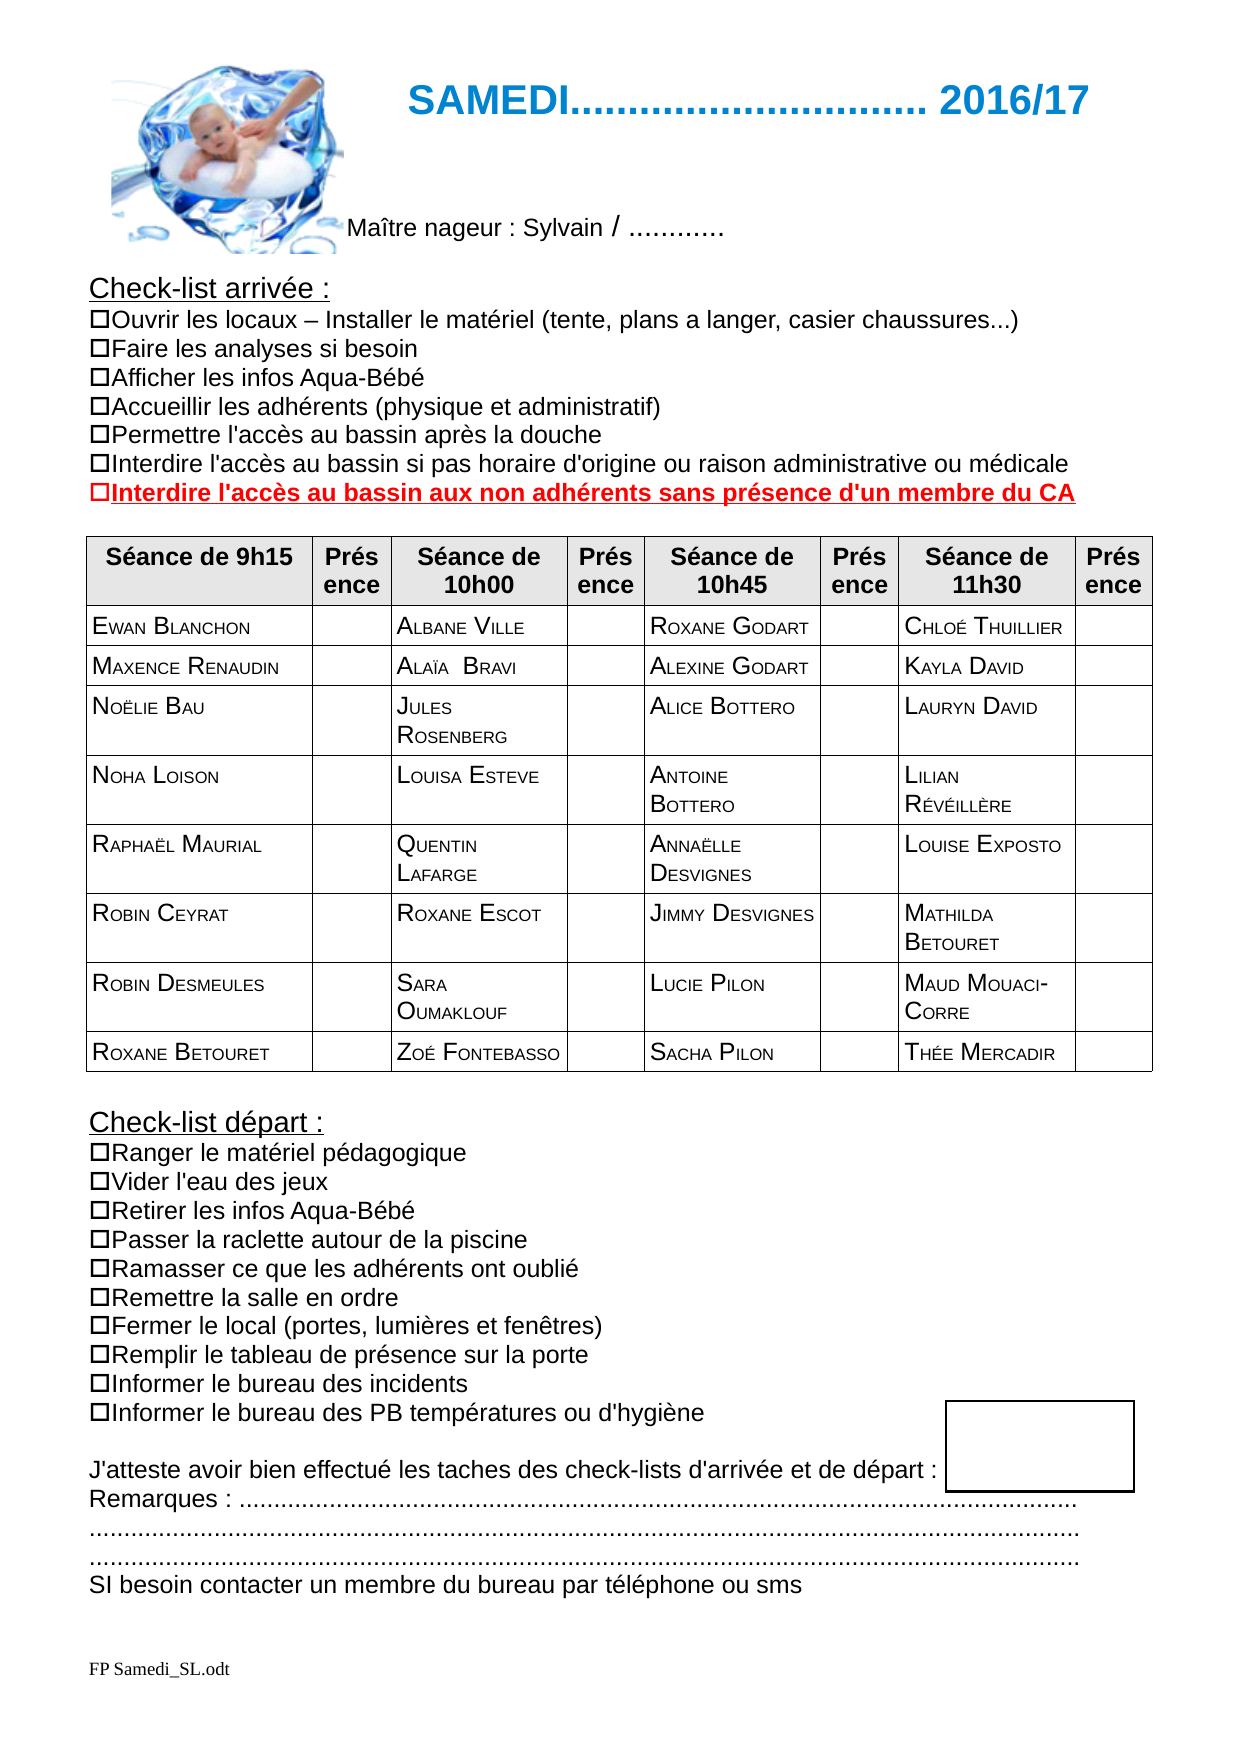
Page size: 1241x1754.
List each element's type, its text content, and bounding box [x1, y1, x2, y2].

list Remettre la salle en ordre [89, 1282, 1152, 1311]
table_cell Sara Oumaklouf [392, 963, 567, 1031]
table_cell Robin Ceyrat [87, 894, 312, 962]
text ............................................................................................................................................... [89, 1513, 1152, 1542]
table_cell Jimmy Desvignes [645, 894, 820, 962]
table_cell [1076, 756, 1152, 823]
table_cell Louisa Esteve [392, 756, 567, 823]
list Informer le bureau des PB températures ou d'hygiène [89, 1398, 1152, 1427]
table_cell Antoine Bottero [645, 756, 820, 823]
table_cell Sacha Pilon [645, 1032, 820, 1071]
list Permettre l'accès au bassin après la douche [89, 420, 1152, 449]
table_cell [568, 963, 644, 1031]
table_cell [821, 1032, 898, 1071]
table_cell [568, 1032, 644, 1071]
table_cell Albane Ville [392, 606, 567, 645]
table_cell [821, 963, 898, 1031]
table_cell Maxence Renaudin [87, 646, 312, 685]
table_cell Quentin Lafarge [392, 825, 567, 893]
table_cell [1076, 963, 1152, 1031]
table_cell [821, 894, 898, 962]
table_cell Noha Loison [87, 756, 312, 823]
table_cell Raphaël Maurial [87, 825, 312, 893]
table_cell [313, 686, 391, 754]
list Accueillir les adhérents (physique et administratif) [89, 392, 1152, 420]
list Remplir le tableau de présence sur la porte [89, 1340, 1152, 1369]
table_cell Annaëlle Desvignes [645, 825, 820, 893]
table_cell [821, 756, 898, 823]
table_cell Roxane Betouret [87, 1032, 312, 1071]
table_cell [568, 894, 644, 962]
list Faire les analyses si besoin [89, 334, 1152, 363]
table_cell [1076, 686, 1152, 754]
list Vider l'eau des jeux [89, 1167, 1152, 1196]
list Ramasser ce que les adhérents ont oublié [89, 1254, 1152, 1282]
table_cell Chloé Thuillier [899, 606, 1075, 645]
table_cell Ewan Blanchon [87, 606, 312, 645]
table_cell [568, 756, 644, 823]
table_header Séance de 9h15 [87, 537, 312, 605]
table_header Présence [1076, 537, 1152, 605]
table_cell [313, 756, 391, 823]
table_cell [313, 646, 391, 685]
table_header Présence [821, 537, 898, 605]
text Check-list arrivée : [89, 271, 1152, 305]
table_cell Alaïa Bravi [392, 646, 567, 685]
text ............................................................................................................................................... [89, 1542, 1152, 1571]
list Interdire l'accès au bassin aux non adhérents sans présence d'un membre du CA [89, 478, 1152, 507]
table_cell Lucie Pilon [645, 963, 820, 1031]
table_cell [313, 825, 391, 893]
table_cell [313, 963, 391, 1031]
table_cell Alexine Godart [645, 646, 820, 685]
text Maître nageur : Sylvain / ............ [344, 209, 1152, 243]
table_cell Jules Rosenberg [392, 686, 567, 754]
table_cell [1076, 825, 1152, 893]
table_cell Zoé Fontebasso [392, 1032, 567, 1071]
table_cell Lilian Révéillère [899, 756, 1075, 823]
table_cell [821, 825, 898, 893]
table_cell Mathilda Betouret [899, 894, 1075, 962]
table_cell [1076, 646, 1152, 685]
table_cell [568, 606, 644, 645]
table_cell Kayla David [899, 646, 1075, 685]
table_cell Roxane Godart [645, 606, 820, 645]
table_cell [313, 894, 391, 962]
text Remarques : ......................................................................................................................... [89, 1484, 1152, 1513]
list Interdire l'accès au bassin si pas horaire d'origine ou raison administrative ou médicale [89, 449, 1152, 478]
table_header Présence [313, 537, 391, 605]
table_cell Robin Desmeules [87, 963, 312, 1031]
table_cell [1076, 606, 1152, 645]
text SI besoin contacter un membre du bureau par téléphone ou sms [89, 1571, 1152, 1599]
text J'atteste avoir bien effectué les taches des check-lists d'arrivée et de départ : [89, 1456, 945, 1484]
table_header Présence [568, 537, 644, 605]
table_cell [821, 606, 898, 645]
list Ouvrir les locaux – Installer le matériel (tente, plans a langer, casier chaussures...) [89, 305, 1152, 334]
list Afficher les infos Aqua-Bébé [89, 363, 1152, 392]
text Check-list départ : [89, 1105, 1152, 1138]
list Retirer les infos Aqua-Bébé [89, 1196, 1152, 1225]
table_header Séance de 10h45 [645, 537, 820, 605]
text SAMEDI............................... 2016/17 [344, 75, 1152, 123]
table_header Séance de 10h00 [392, 537, 567, 605]
table_cell [1076, 894, 1152, 962]
table_cell [568, 686, 644, 754]
table_cell [821, 646, 898, 685]
table_cell Maud Mouaci-Corre [899, 963, 1075, 1031]
table_cell Thée Mercadir [899, 1032, 1075, 1071]
table_cell Alice Bottero [645, 686, 820, 754]
table_cell Noëlie Bau [87, 686, 312, 754]
table_cell [313, 1032, 391, 1071]
list Ranger le matériel pédagogique [89, 1138, 1152, 1167]
table_cell [821, 686, 898, 754]
table_cell [313, 606, 391, 645]
table_cell Lauryn David [899, 686, 1075, 754]
table_cell [1076, 1032, 1152, 1071]
list Informer le bureau des incidents [89, 1369, 1152, 1398]
table_cell Roxane Escot [392, 894, 567, 962]
table_cell Louise Exposto [899, 825, 1075, 893]
text [89, 75, 111, 123]
table_cell [568, 646, 644, 685]
list Fermer le local (portes, lumières et fenêtres) [89, 1311, 1152, 1340]
table_header Séance de 11h30 [899, 537, 1075, 605]
table_cell [568, 825, 644, 893]
list Passer la raclette autour de la piscine [89, 1225, 1152, 1254]
